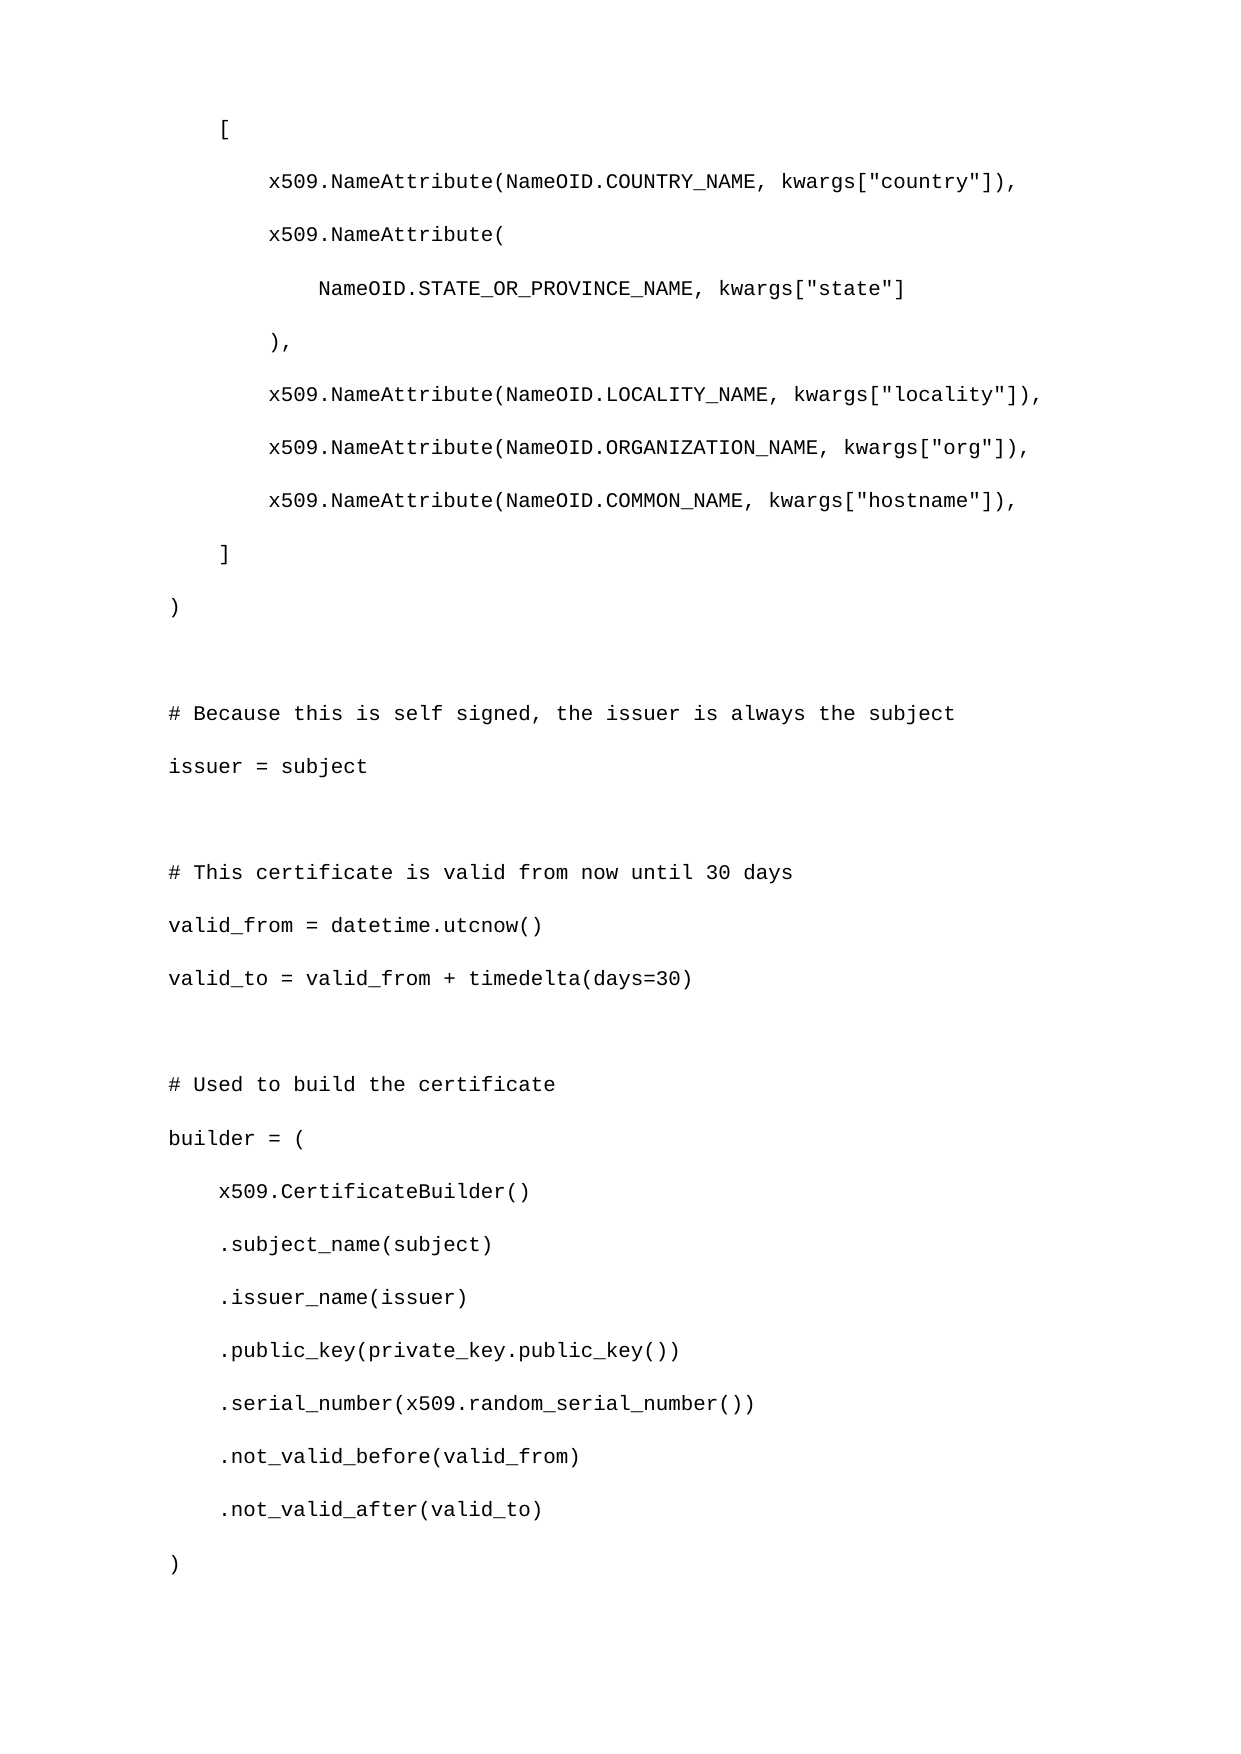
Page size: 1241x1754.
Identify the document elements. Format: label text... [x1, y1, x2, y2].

text x509.CertificateBuilder() [118, 1181, 1122, 1204]
text .public_key(private_key.public_key()) [118, 1340, 1122, 1364]
text x509.NameAttribute(NameOID.COMMON_NAME, kwargs["hostname"]), [118, 490, 1122, 514]
text issuer = subject [118, 756, 1122, 779]
text x509.NameAttribute(NameOID.LOCALITY_NAME, kwargs["locality"]), [118, 384, 1122, 407]
text ] [118, 543, 1122, 567]
text x509.NameAttribute(NameOID.COUNTRY_NAME, kwargs["country"]), [118, 171, 1122, 195]
text # Used to build the certificate [118, 1074, 1122, 1098]
text .issuer_name(issuer) [118, 1287, 1122, 1311]
text NameOID.STATE_OR_PROVINCE_NAME, kwargs["state"] [118, 277, 1122, 301]
text # Because this is self signed, the issuer is always the subject [118, 702, 1122, 726]
text .serial_number(x509.random_serial_number()) [118, 1393, 1122, 1417]
text # This certificate is valid from now until 30 days [118, 862, 1122, 886]
text ) [118, 596, 1122, 620]
text [ [118, 118, 1122, 142]
text .not_valid_after(valid_to) [118, 1499, 1122, 1523]
text valid_from = datetime.utcnow() [118, 915, 1122, 939]
text .not_valid_before(valid_from) [118, 1446, 1122, 1470]
text valid_to = valid_from + timedelta(days=30) [118, 968, 1122, 992]
text .subject_name(subject) [118, 1234, 1122, 1257]
text x509.NameAttribute( [118, 224, 1122, 248]
text x509.NameAttribute(NameOID.ORGANIZATION_NAME, kwargs["org"]), [118, 437, 1122, 461]
text ), [118, 331, 1122, 354]
text builder = ( [118, 1127, 1122, 1151]
text ) [118, 1552, 1122, 1576]
